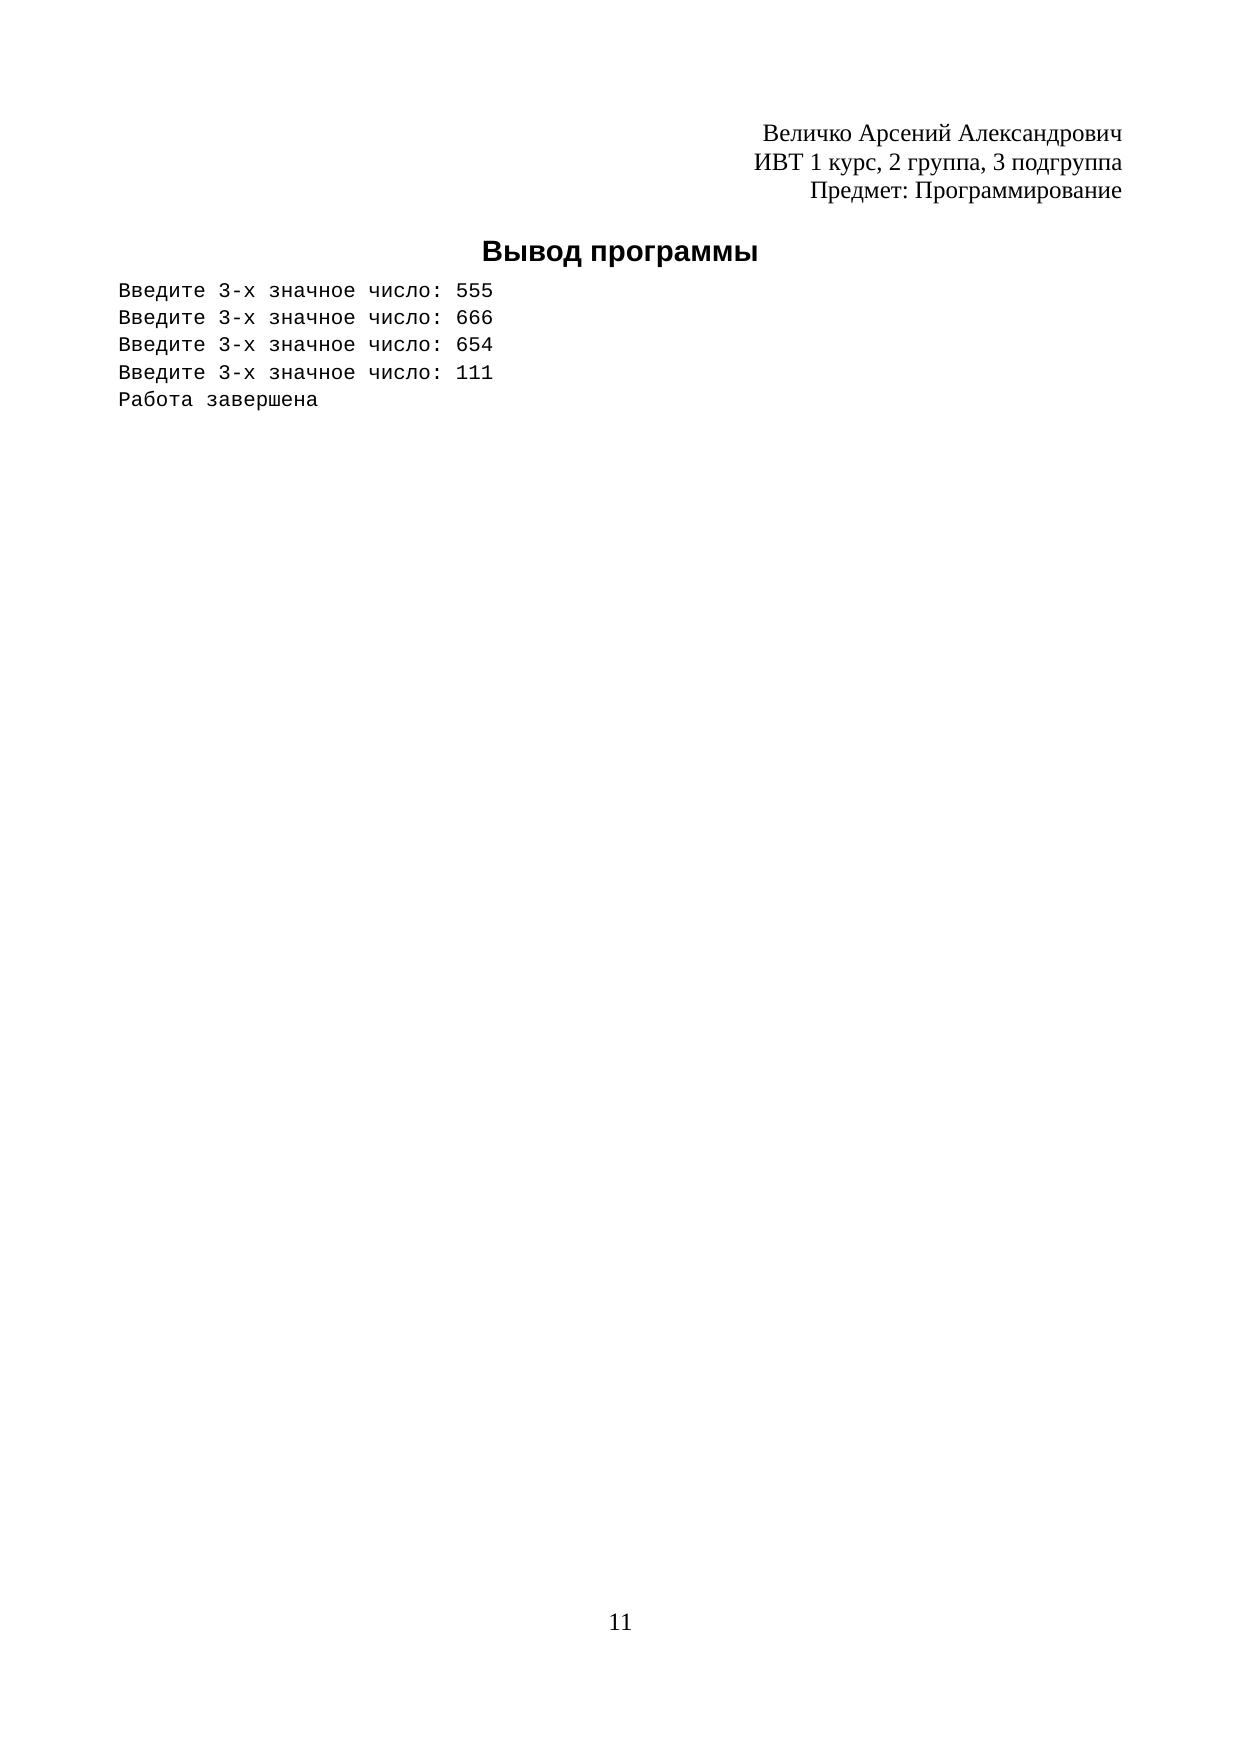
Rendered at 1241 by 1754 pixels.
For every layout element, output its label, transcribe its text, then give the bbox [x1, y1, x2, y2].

subtitle Вывод программы [118, 234, 1122, 268]
text Введите 3-х значное число: 654 [118, 334, 1122, 358]
text Введите 3-х значное число: 111 [118, 362, 1122, 385]
text Введите 3-х значное число: 555 [118, 280, 1122, 304]
text Работа завершена [118, 389, 1122, 412]
text Введите 3-х значное число: 666 [118, 307, 1122, 331]
